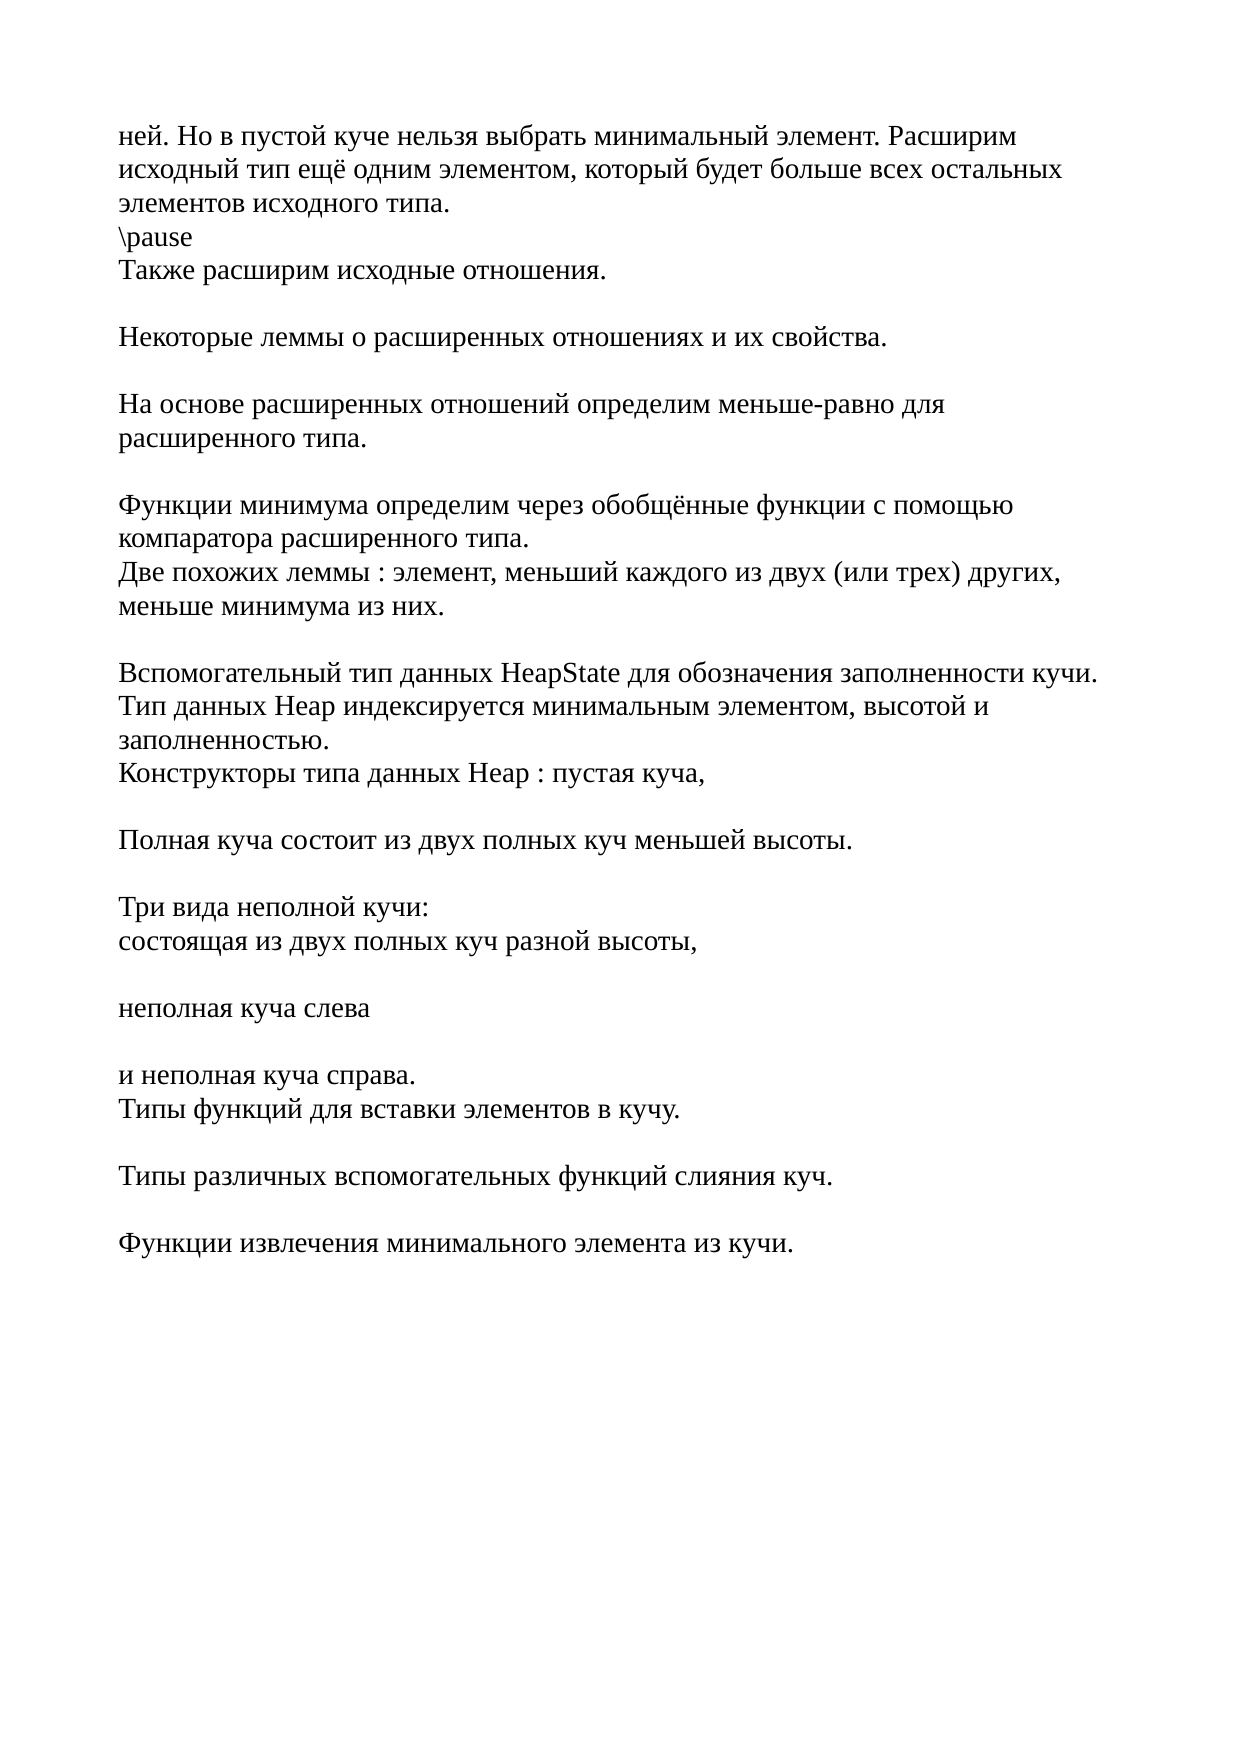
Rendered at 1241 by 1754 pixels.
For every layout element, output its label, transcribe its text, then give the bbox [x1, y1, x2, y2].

text Конструкторы типа данных Heap : пустая куча, [118, 755, 1122, 789]
text Типы различных вспомогательных функций слияния куч. [118, 1158, 1122, 1191]
text \pause [118, 219, 1122, 252]
text Типы функций для вставки элементов в кучу. [118, 1091, 1122, 1124]
text Полная куча состоит из двух полных куч меньшей высоты. [118, 822, 1122, 856]
text неполная куча слева [118, 990, 1122, 1024]
text Вспомогательный тип данных HeapState для обозначения заполненности кучи. [118, 655, 1122, 688]
text Функции минимума определим через обобщённые функции с помощью компаратора расширенного типа. [118, 487, 1122, 554]
text Три вида неполной кучи: [118, 889, 1122, 923]
text и неполная куча справа. [118, 1057, 1122, 1091]
text Также расширим исходные отношения. [118, 252, 1122, 286]
text ней. Но в пустой куче нельзя выбрать минимальный элемент. Расширим исходный тип ещё одним элементом, который будет больше всех остальных элементов исходного типа. [118, 118, 1122, 219]
text состоящая из двух полных куч разной высоты, [118, 923, 1122, 957]
text Две похожих леммы : элемент, меньший каждого из двух (или трех) других, меньше минимума из них. [118, 554, 1122, 621]
text Некоторые леммы о расширенных отношениях и их свойства. [118, 319, 1122, 353]
text Функции извлечения минимального элемента из кучи. [118, 1225, 1122, 1258]
text Тип данных Heap индексируется минимальным элементом, высотой и заполненностью. [118, 688, 1122, 755]
text На основе расширенных отношений определим меньше-равно для расширенного типа. [118, 386, 1122, 453]
